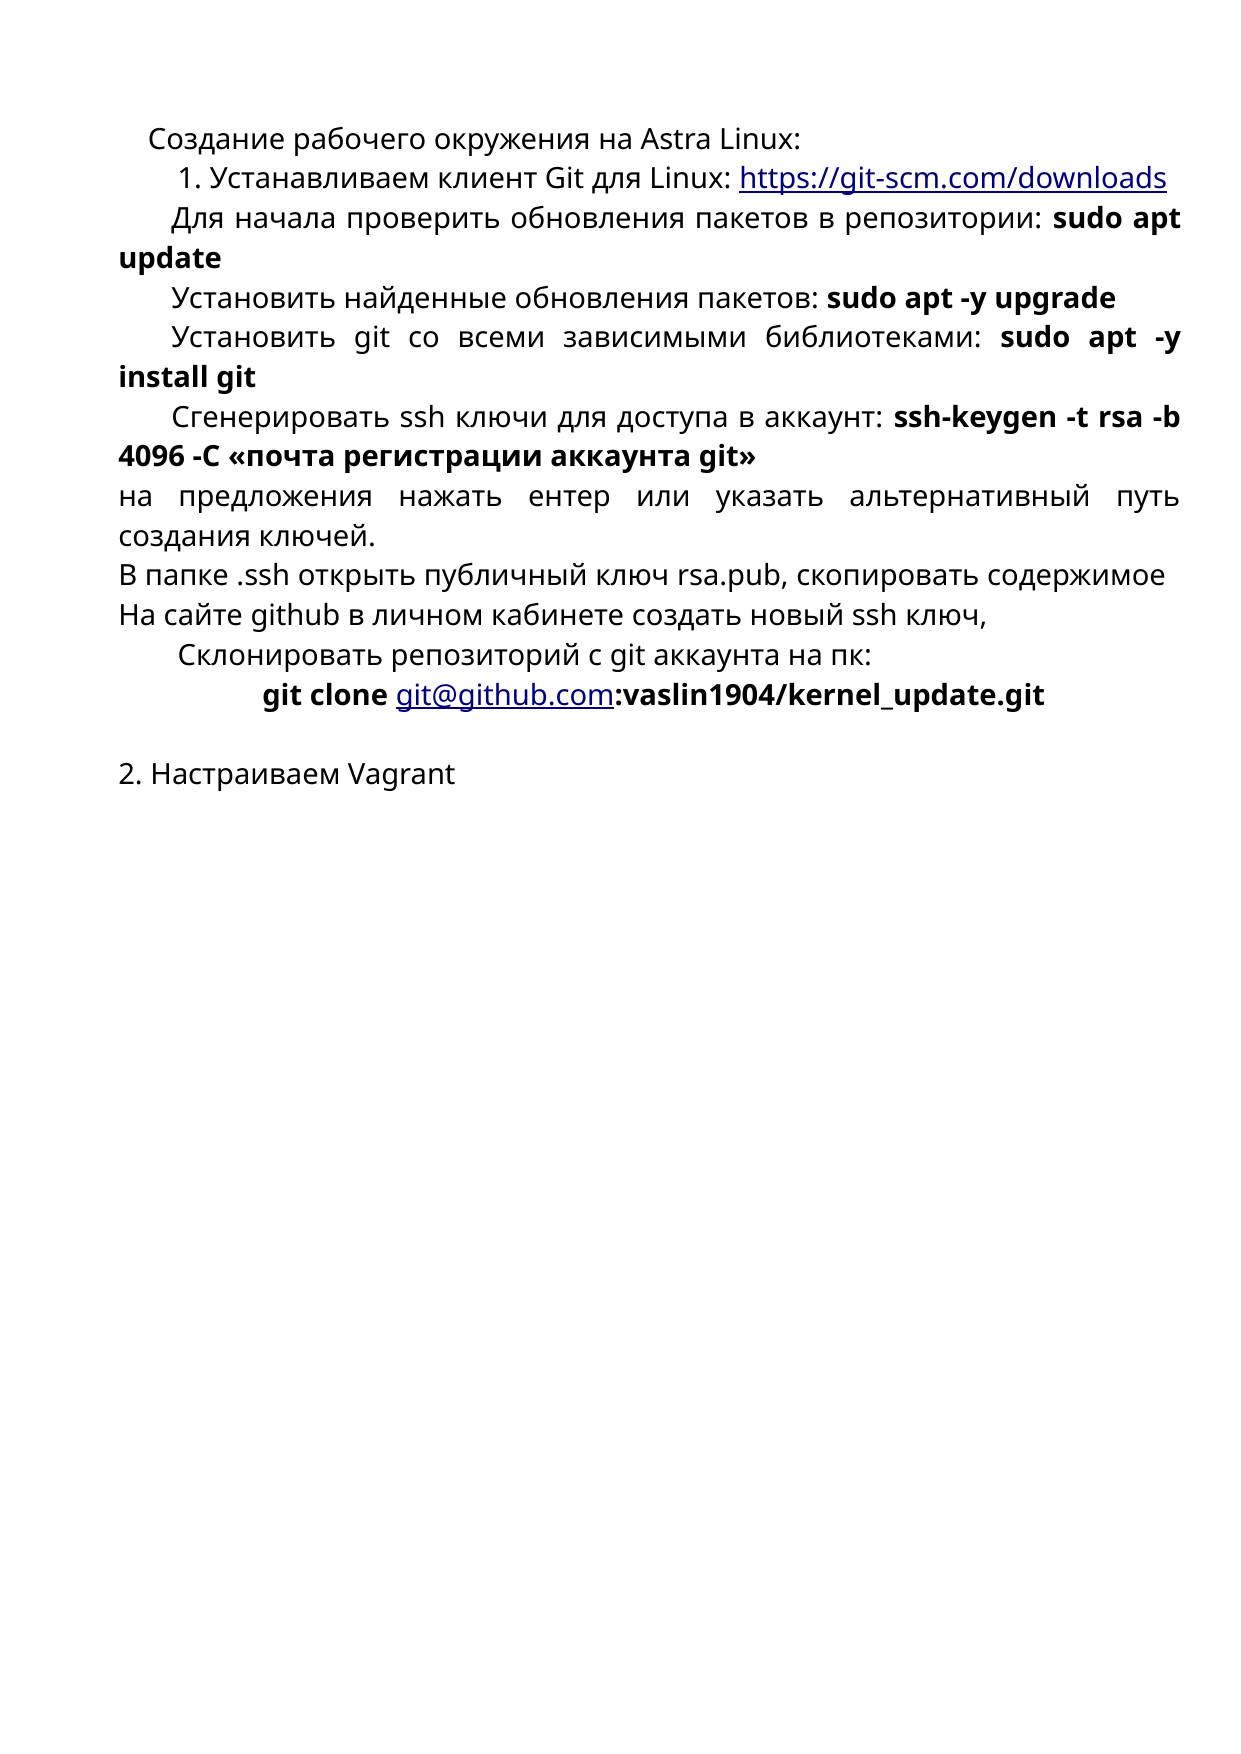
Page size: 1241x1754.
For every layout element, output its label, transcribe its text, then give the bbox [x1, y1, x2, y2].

text В папке .ssh открыть публичный ключ rsa.pub, скопировать содержимое [118, 555, 1181, 594]
text Для начала проверить обновления пакетов в репозитории: sudo apt update [118, 197, 1181, 277]
text git clone git@github.com:vaslin1904/kernel_update.git [118, 674, 1181, 753]
text Склонировать репозиторий с git аккаунта на пк: [118, 634, 1181, 674]
text 1. Устанавливаем клиент Git для Linux: https://git-scm.com/downloads [118, 158, 1181, 197]
text 2. Настраиваем Vagrant [118, 753, 1181, 793]
text На сайте github в личном кабинете создать новый ssh ключ, [118, 594, 1181, 634]
text Установить найденные обновления пакетов: sudo apt -y upgrade [118, 277, 1181, 317]
text Установить git со всеми зависимыми библиотеками: sudo apt -y install git [118, 317, 1181, 396]
text Сгенерировать ssh ключи для доступа в аккаунт: ssh-keygen -t rsa -b 4096 -C «почта регистрации аккаунта git» [118, 396, 1181, 475]
text Создание рабочего окружения на Astra Linux: [118, 118, 1181, 158]
text на предложения нажать ентер или указать альтернативный путь создания ключей. [118, 475, 1181, 555]
